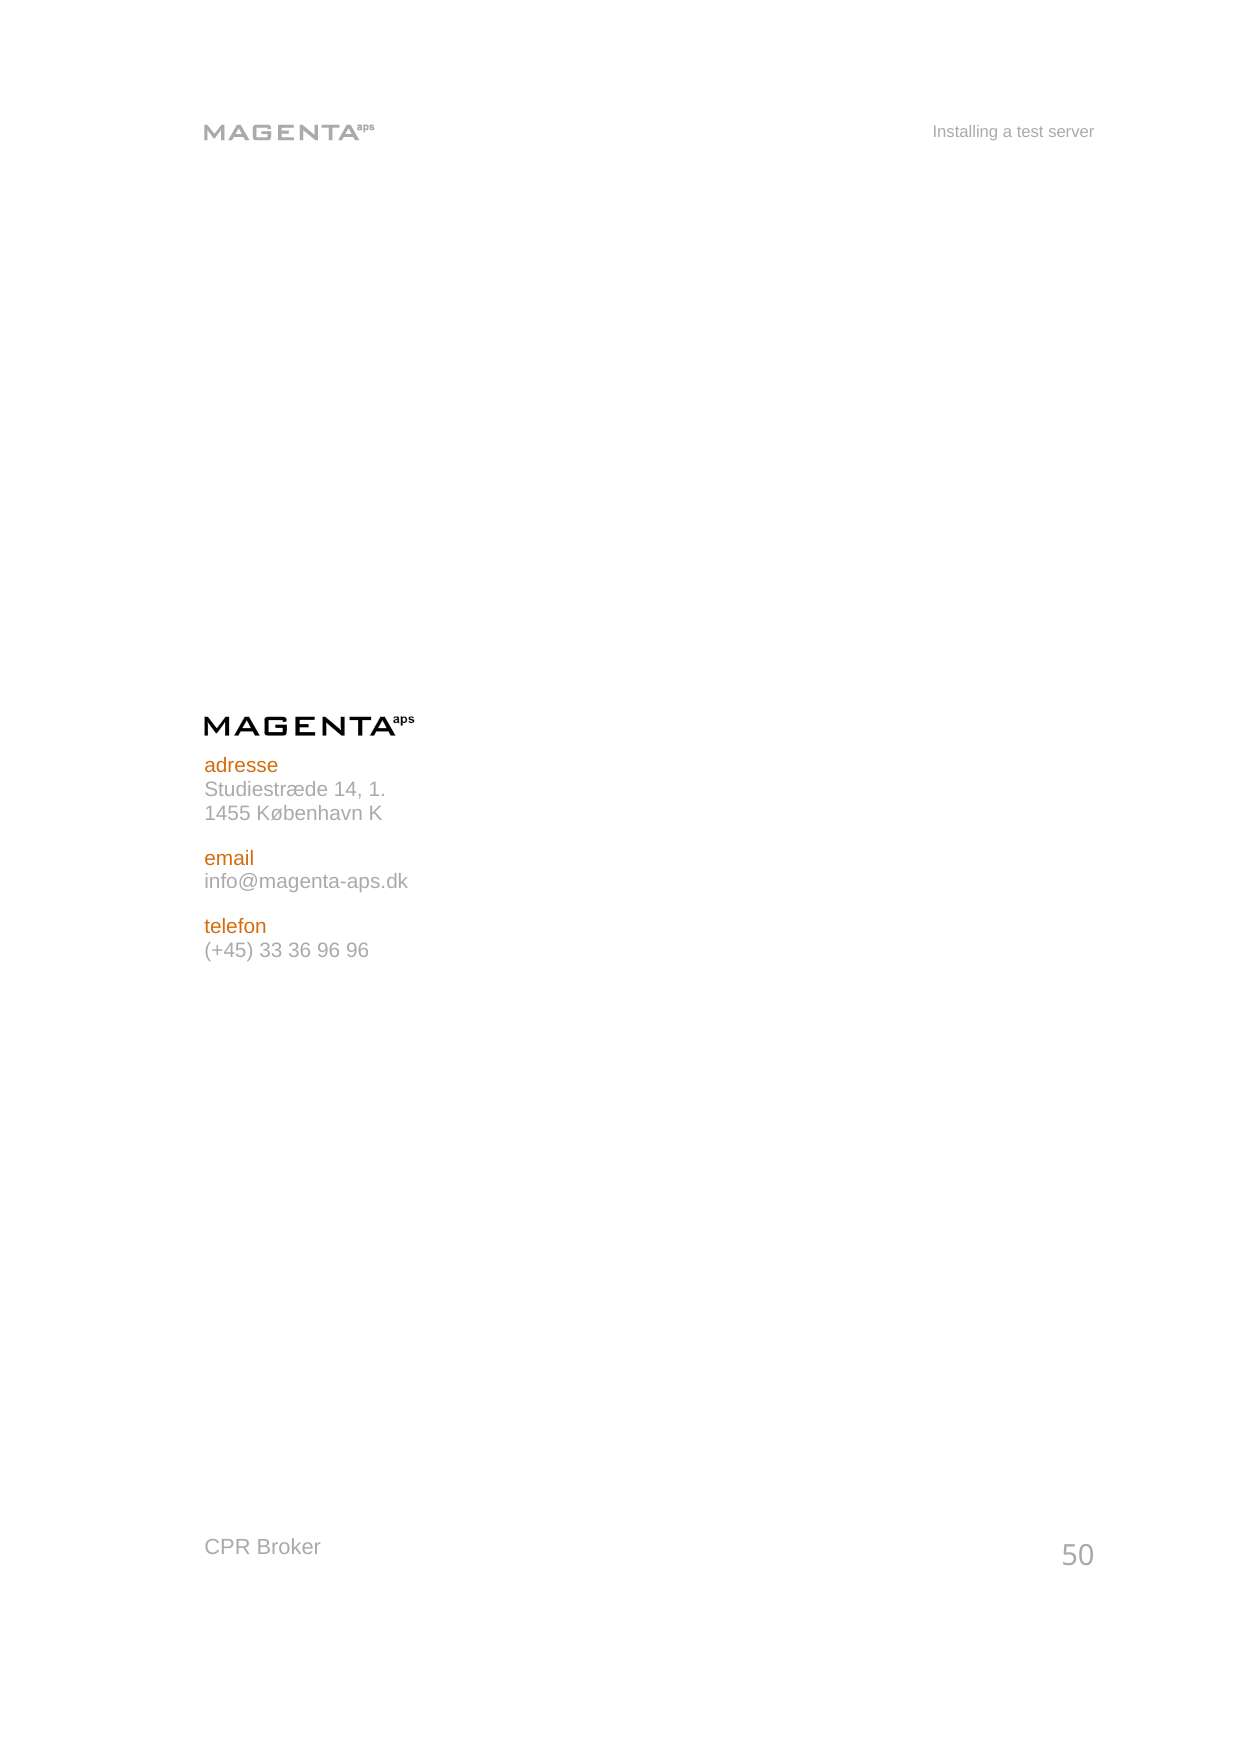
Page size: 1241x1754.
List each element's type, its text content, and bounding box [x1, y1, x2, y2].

text adresse Studiestræde 14, 1. 1455 København K [204, 753, 1094, 824]
text email info@magenta-aps.dk [204, 845, 1094, 893]
text telefon (+45) 33 36 96 96 [204, 914, 1094, 962]
